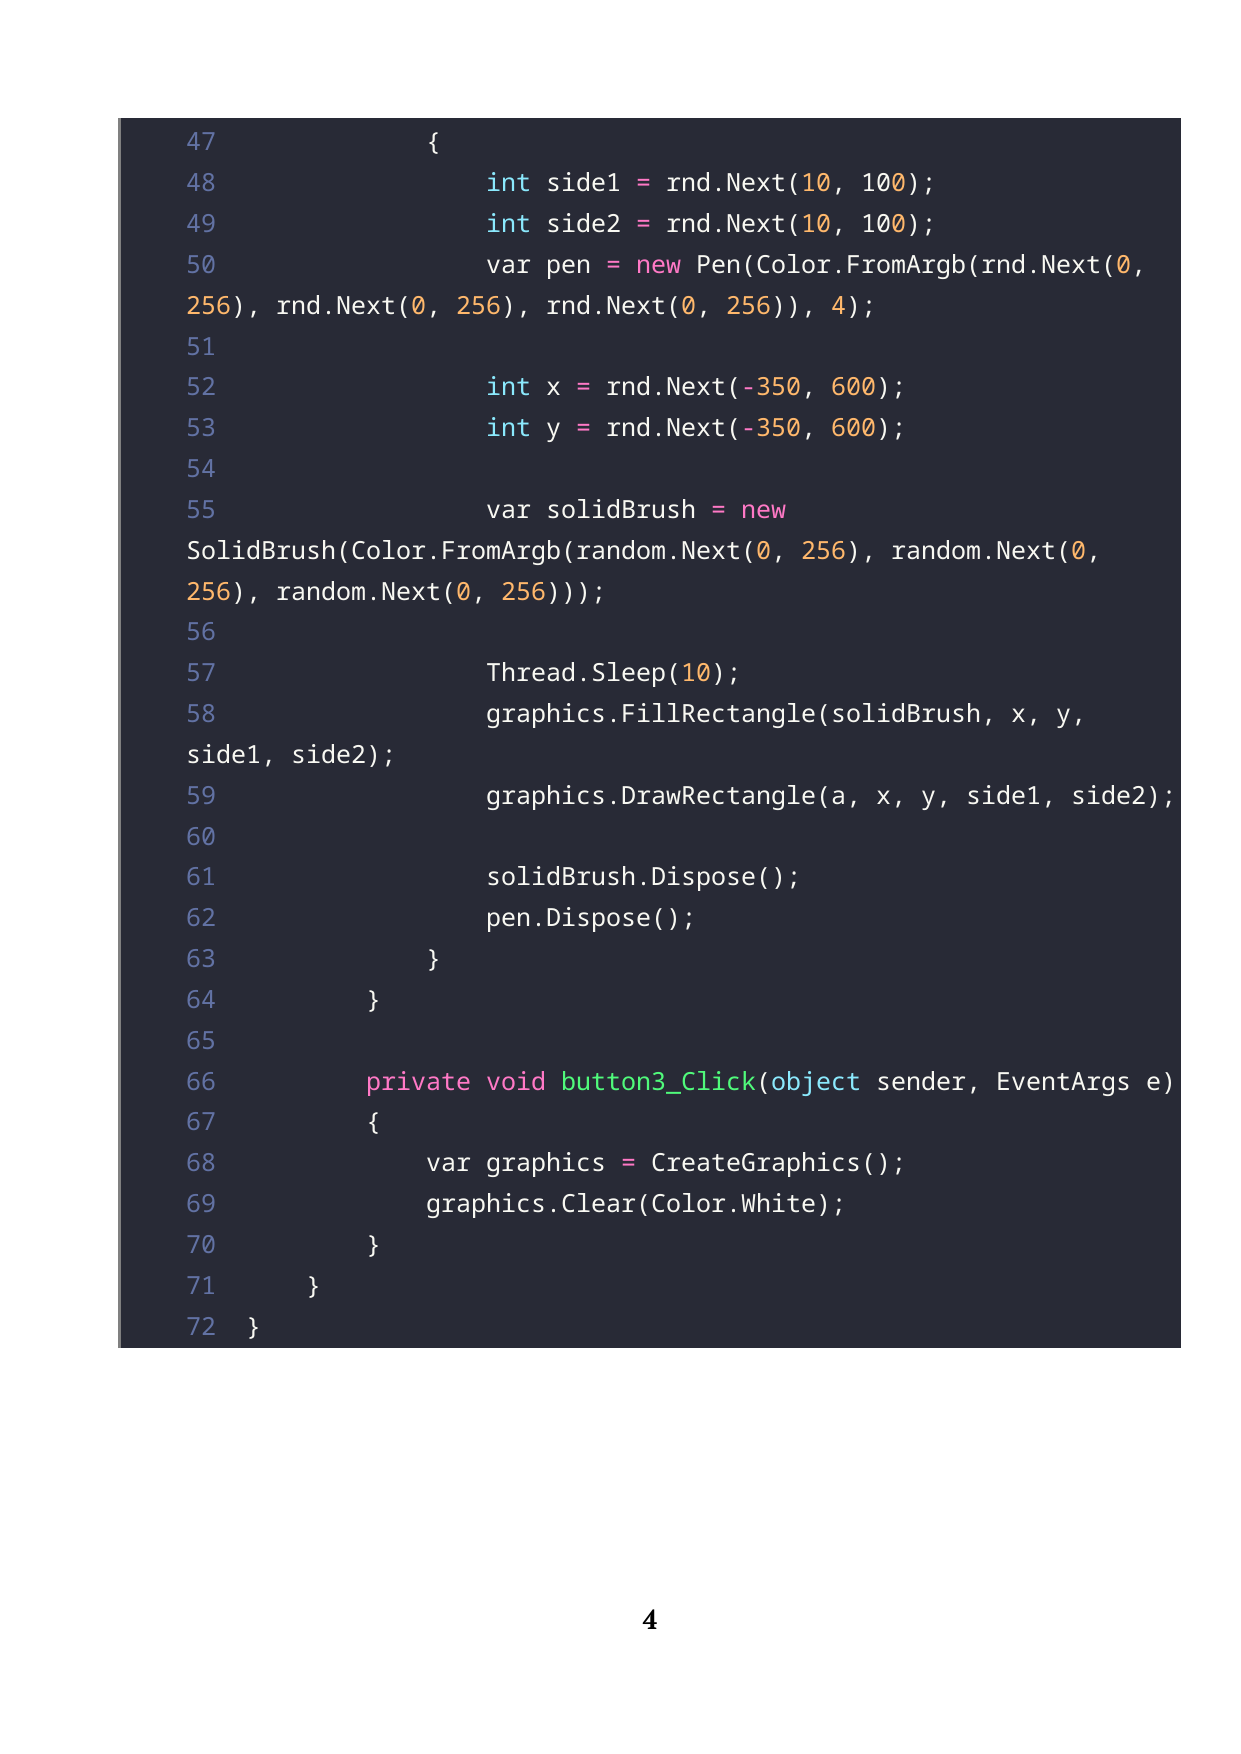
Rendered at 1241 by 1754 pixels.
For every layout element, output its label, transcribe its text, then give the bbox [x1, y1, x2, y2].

text 61 solidBrush.Dispose(); [121, 853, 1181, 893]
text 63 } [121, 935, 1181, 975]
text 54 [121, 445, 1181, 485]
text 52 int x = rnd.Next(-350, 600); [121, 363, 1181, 403]
text 47 { [121, 118, 1181, 158]
text 58 graphics.FillRectangle(solidBrush, x, y, side1, side2); [121, 690, 1181, 771]
text 55 var solidBrush = new SolidBrush(Color.FromArgb(random.Next(0, 256), random.Next(0, 256), random.Next(0, 256))); [121, 486, 1181, 607]
text 69 graphics.Clear(Color.White); [121, 1180, 1181, 1220]
text 50 var pen = new Pen(Color.FromArgb(rnd.Next(0, 256), rnd.Next(0, 256), rnd.Next(0, 256)), 4); [121, 241, 1181, 321]
text 53 int y = rnd.Next(-350, 600); [121, 404, 1181, 444]
text 72 } [121, 1302, 1181, 1348]
text 59 graphics.DrawRectangle(a, x, y, side1, side2); [121, 771, 1181, 811]
text 51 [121, 322, 1181, 362]
text 64 } [121, 976, 1181, 1016]
text 60 [121, 812, 1181, 852]
text 56 [121, 608, 1181, 648]
text 67 { [121, 1098, 1181, 1138]
text 57 Thread.Sleep(10); [121, 649, 1181, 689]
text 48 int side1 = rnd.Next(10, 100); [121, 159, 1181, 199]
text 70 } [121, 1221, 1181, 1261]
text 71 } [121, 1261, 1181, 1301]
text 49 int side2 = rnd.Next(10, 100); [121, 200, 1181, 240]
text 66 private void button3_Click(object sender, EventArgs e) [121, 1057, 1181, 1097]
text 62 pen.Dispose(); [121, 894, 1181, 934]
text 68 var graphics = CreateGraphics(); [121, 1139, 1181, 1179]
text 65 [121, 1016, 1181, 1056]
